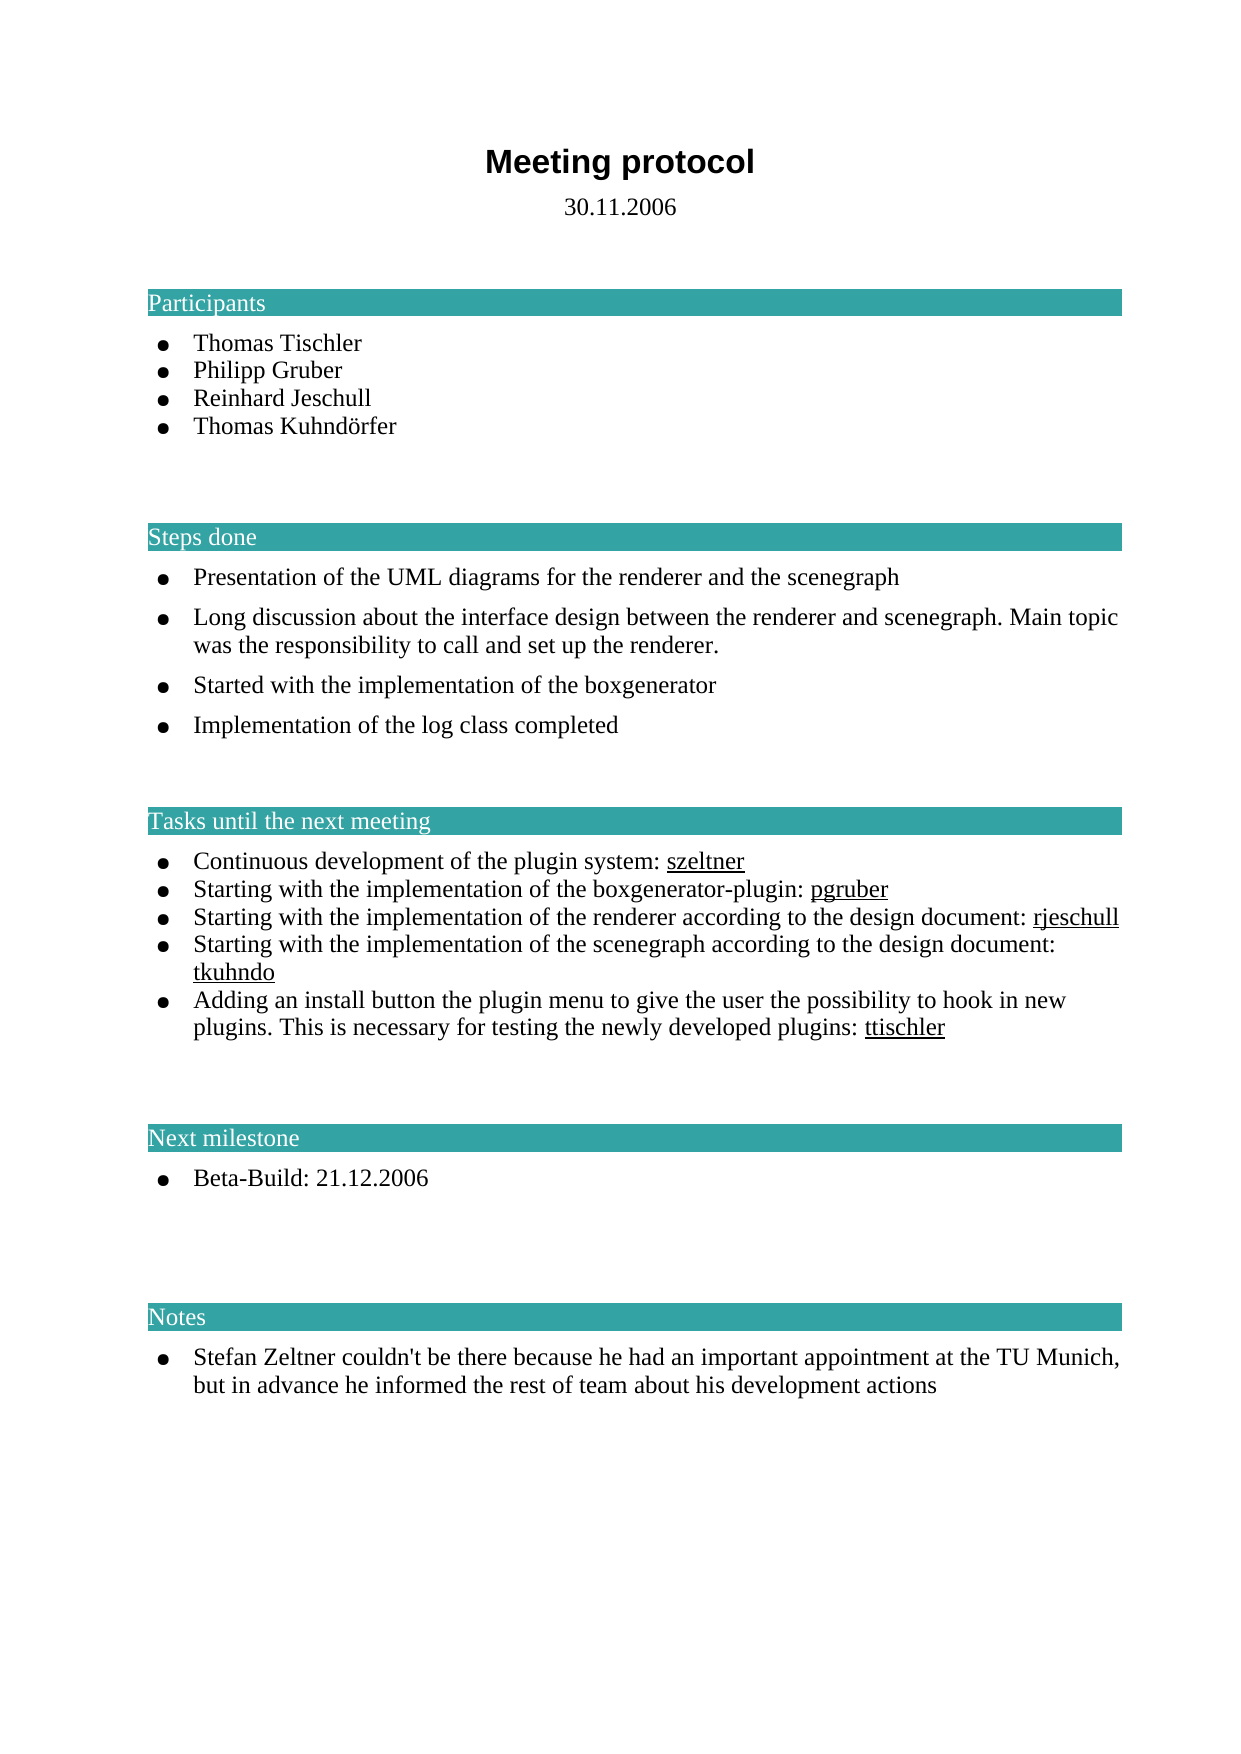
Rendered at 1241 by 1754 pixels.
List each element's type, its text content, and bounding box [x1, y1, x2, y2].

list Long discussion about the interface design between the renderer and scenegraph. Main topic was the responsibility to call and set up the renderer. [156, 603, 1122, 659]
text Participants [148, 289, 1122, 316]
list Started with the implementation of the boxgenerator [156, 671, 1122, 699]
list Stefan Zeltner couldn't be there because he had an important appointment at the TU Munich, but in advance he informed the rest of team about his development actions [156, 1343, 1122, 1399]
text Notes [148, 1303, 1122, 1331]
list Starting with the implementation of the renderer according to the design document: rjeschull [156, 903, 1122, 930]
list Starting with the implementation of the scenegraph according to the design document: tkuhndo [156, 930, 1122, 986]
text 30.11.2006 [118, 193, 1122, 221]
list Thomas Tischler [156, 329, 1122, 357]
text Tasks until the next meeting [148, 807, 1122, 835]
list Implementation of the log class completed [156, 711, 1122, 739]
subtitle Meeting protocol [118, 143, 1122, 181]
text Steps done [148, 523, 1122, 551]
text Next milestone [148, 1124, 1122, 1152]
list Continuous development of the plugin system: szeltner [156, 847, 1122, 875]
list Philipp Gruber [156, 357, 1122, 384]
list Reinhard Jeschull [156, 384, 1122, 412]
list Beta-Build: 21.12.2006 [156, 1164, 1122, 1192]
list Thomas Kuhndörfer [156, 412, 1122, 440]
list Starting with the implementation of the boxgenerator-plugin: pgruber [156, 875, 1122, 903]
list Presentation of the UML diagrams for the renderer and the scenegraph [156, 563, 1122, 591]
list Adding an install button the plugin menu to give the user the possibility to hook in new plugins. This is necessary for testing the newly developed plugins: ttischler [156, 986, 1122, 1041]
